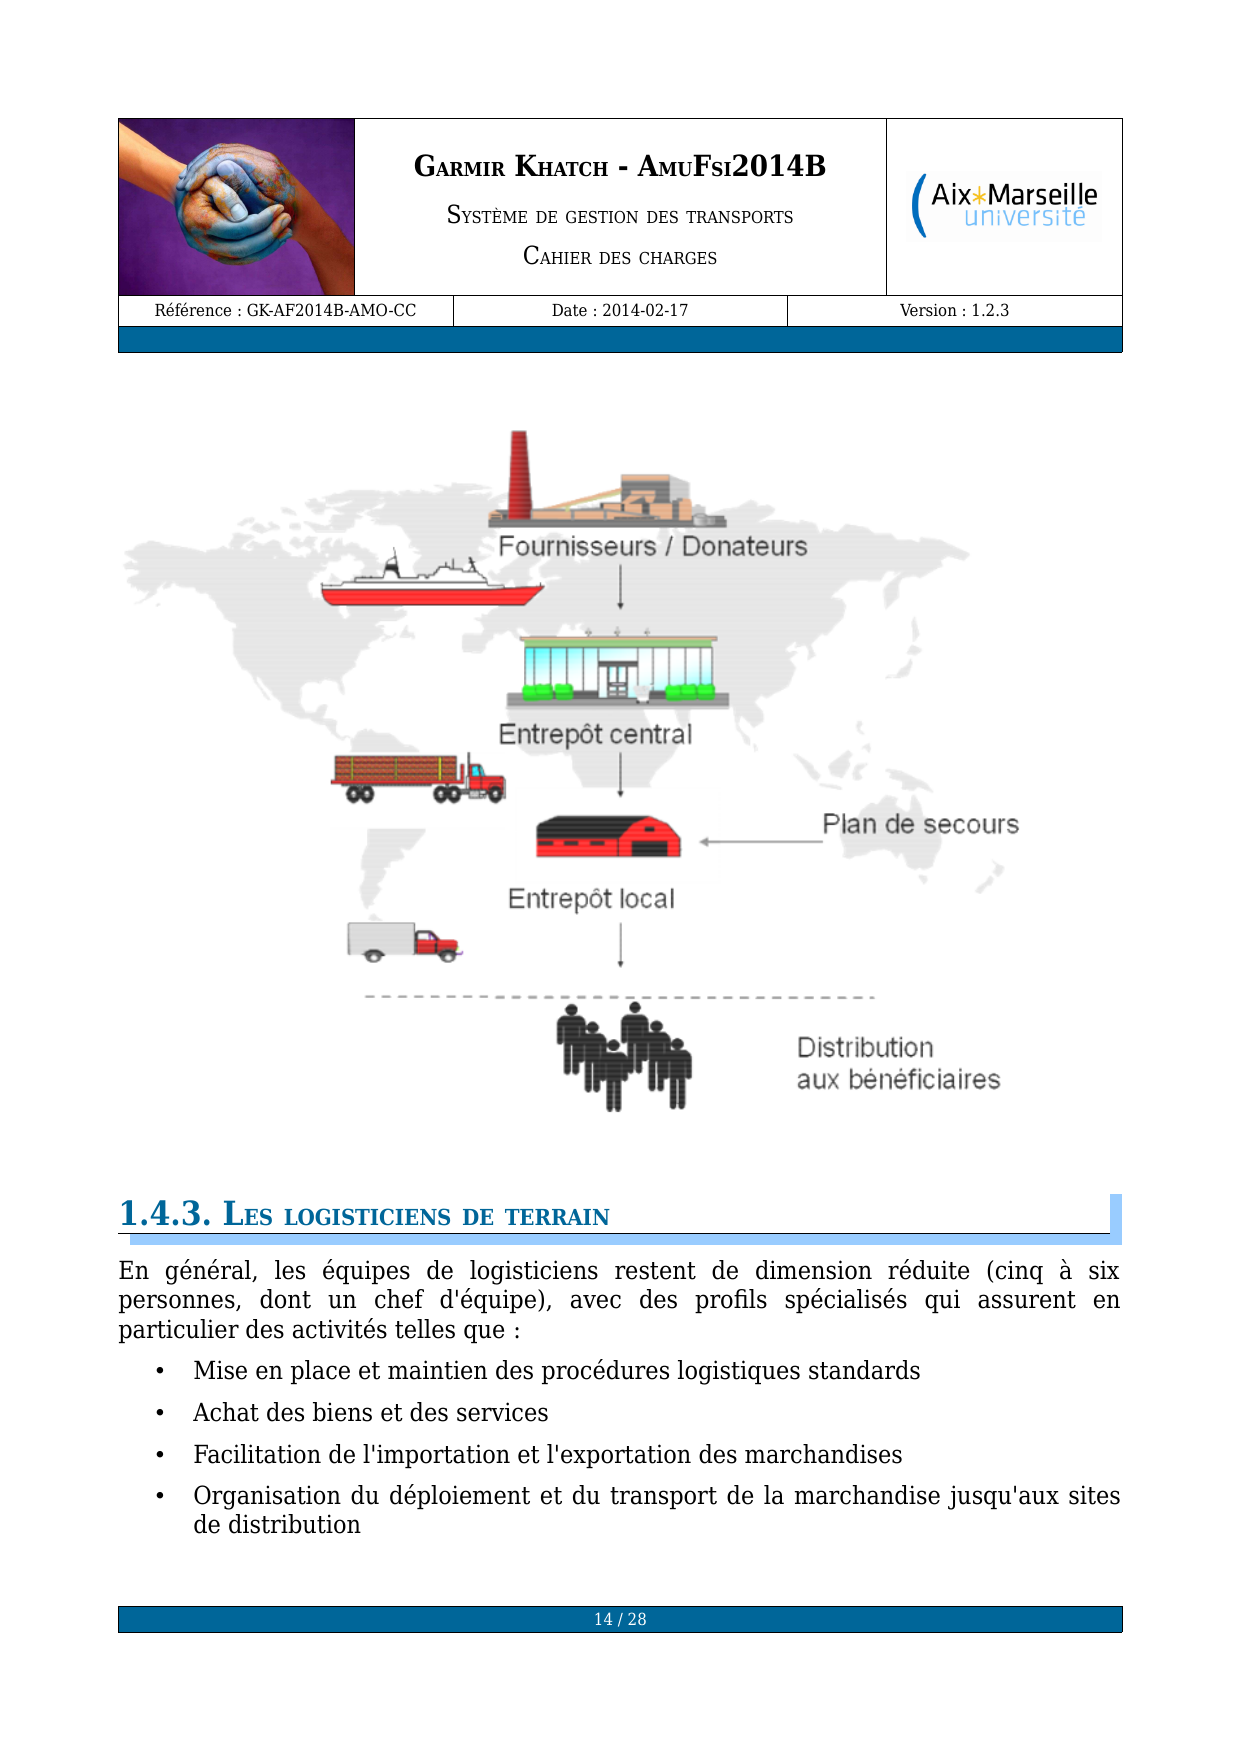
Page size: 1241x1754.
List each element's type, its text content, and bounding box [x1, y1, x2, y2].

picture [887, 126, 1122, 288]
list Achat des biens et des services [156, 1398, 1122, 1427]
list Organisation du déploiement et du transport de la marchandise jusqu'aux sites de distribution [156, 1481, 1122, 1540]
text En général, les équipes de logisticiens restent de dimension réduite (cinq à six personnes, dont un chef d'équipe), avec des profils spécialisés qui assurent en particulier des activités telles que : [118, 1256, 1122, 1344]
list Facilitation de l'importation et l'exportation des marchandises [156, 1440, 1122, 1469]
picture [119, 119, 354, 295]
list Mise en place et maintien des procédures logistiques standards [156, 1356, 1122, 1386]
subtitle Les logisticiens de terrain [118, 1194, 1110, 1233]
picture [118, 381, 1123, 1129]
